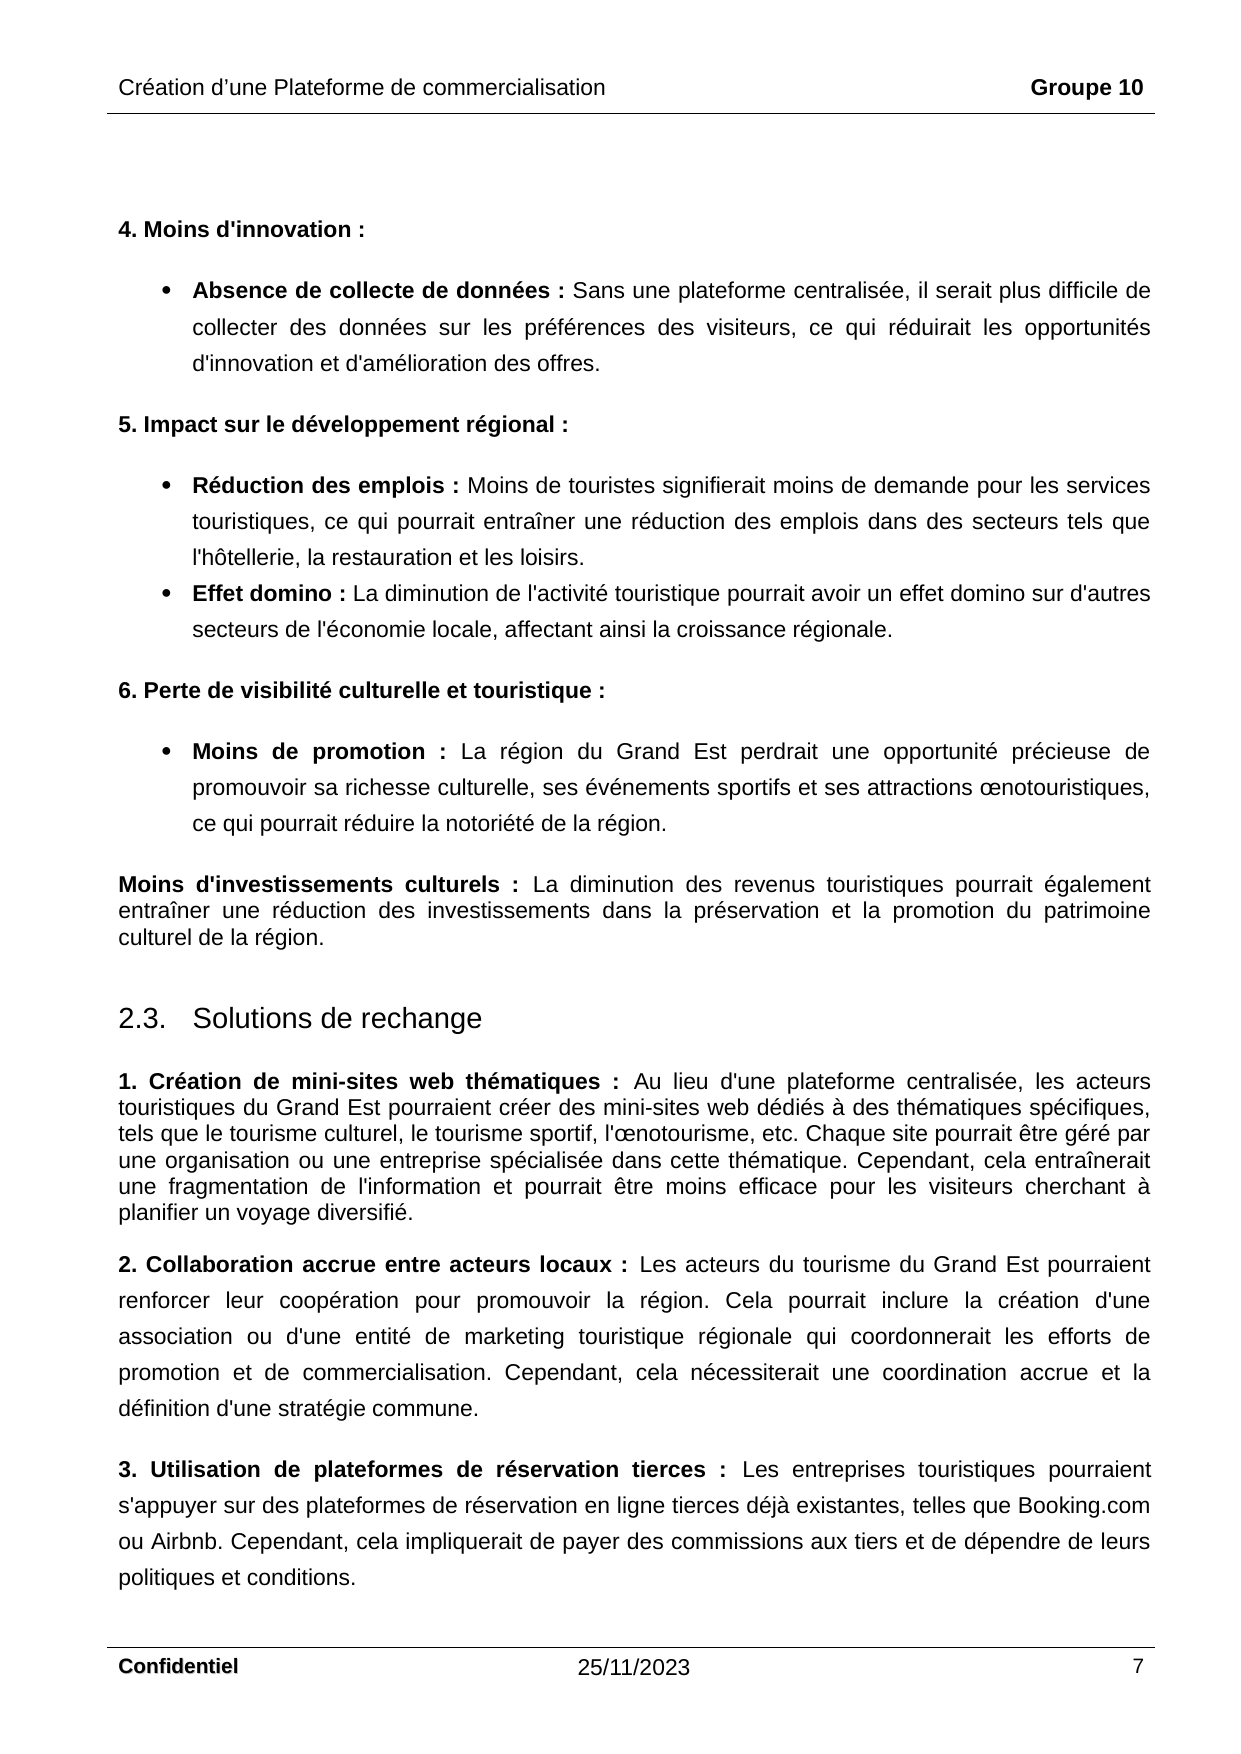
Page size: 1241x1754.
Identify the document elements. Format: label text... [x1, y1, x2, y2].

text 1. Création de mini-sites web thématiques : Au lieu d'une plateforme centralisée, les acteurs touristiques du Grand Est pourraient créer des mini-sites web dédiés à des thématiques spécifiques, tels que le tourisme culturel, le tourisme sportif, l'œnotourisme, etc. Chaque site pourrait être géré par une organisation ou une entreprise spécialisée dans cette thématique. Cependant, cela entraînerait une fragmentation de l'information et pourrait être moins efficace pour les visiteurs cherchant à planifier un voyage diversifié. [118, 1068, 1152, 1226]
text 2. Collaboration accrue entre acteurs locaux : Les acteurs du tourisme du Grand Est pourraient renforcer leur coopération pour promouvoir la région. Cela pourrait inclure la création d'une association ou d'une entité de marketing touristique régionale qui coordonnerait les efforts de promotion et de commercialisation. Cependant, cela nécessiterait une coordination accrue et la définition d'une stratégie commune. [118, 1251, 1152, 1421]
list Effet domino : La diminution de l'activité touristique pourrait avoir un effet domino sur d'autres secteurs de l'économie locale, affectant ainsi la croissance régionale. [162, 580, 1152, 642]
text 3. Utilisation de plateformes de réservation tierces : Les entreprises touristiques pourraient s'appuyer sur des plateformes de réservation en ligne tierces déjà existantes, telles que Booking.com ou Airbnb. Cependant, cela impliquerait de payer des commissions aux tiers et de dépendre de leurs politiques et conditions. [118, 1456, 1152, 1590]
text Moins d'investissements culturels : La diminution des revenus touristiques pourrait également entraîner une réduction des investissements dans la préservation et la promotion du patrimoine culturel de la région. [118, 871, 1152, 950]
text 4. Moins d'innovation : [118, 216, 1152, 243]
list Réduction des emplois : Moins de touristes signifierait moins de demande pour les services touristiques, ce qui pourrait entraîner une réduction des emplois dans des secteurs tels que l'hôtellerie, la restauration et les loisirs. [162, 472, 1152, 570]
subtitle Solutions de rechange [118, 1001, 1152, 1035]
text 5. Impact sur le développement régional : [118, 411, 1152, 437]
list Moins de promotion : La région du Grand Est perdrait une opportunité précieuse de promouvoir sa richesse culturelle, ses événements sportifs et ses attractions œnotouristiques, ce qui pourrait réduire la notoriété de la région. [162, 738, 1152, 836]
text 6. Perte de visibilité culturelle et touristique : [118, 677, 1152, 703]
list Absence de collecte de données : Sans une plateforme centralisée, il serait plus difficile de collecter des données sur les préférences des visiteurs, ce qui réduirait les opportunités d'innovation et d'amélioration des offres. [162, 277, 1152, 376]
